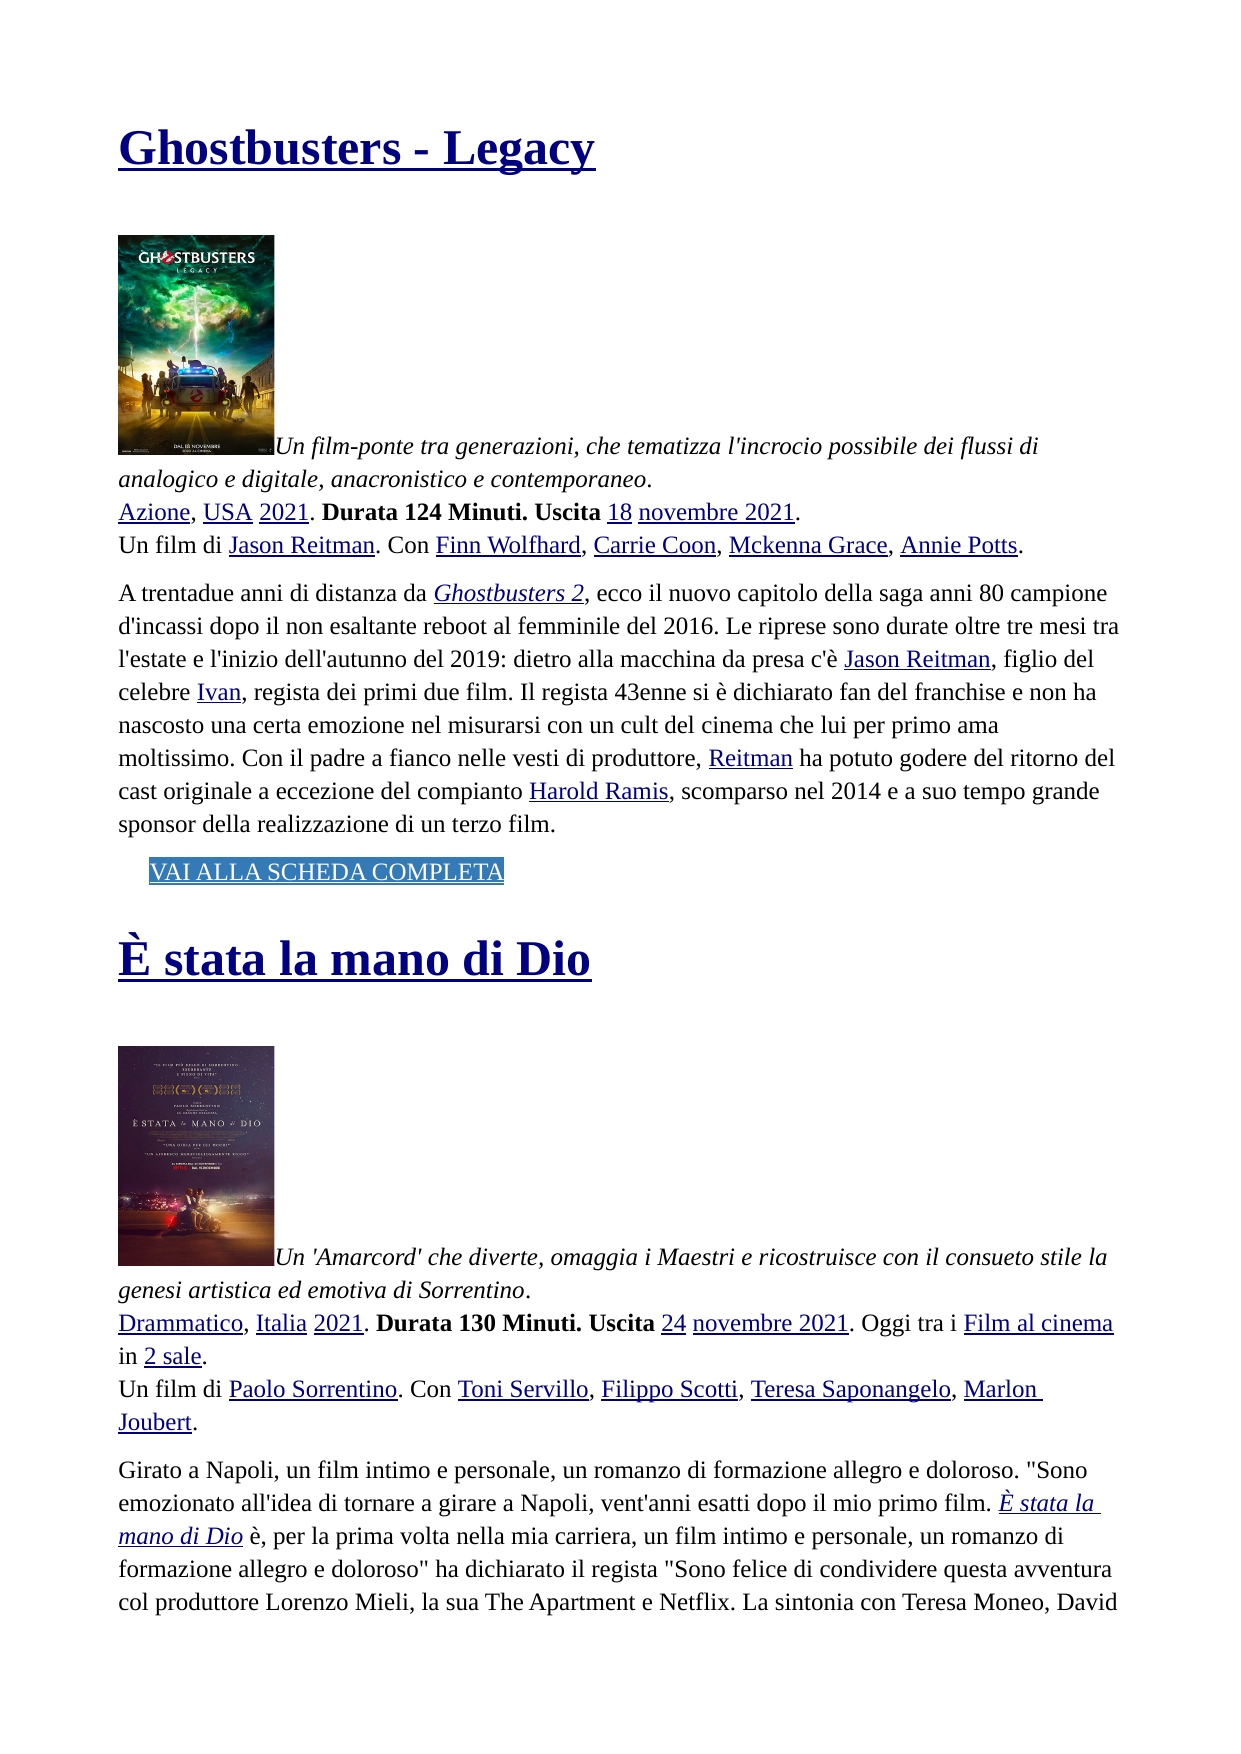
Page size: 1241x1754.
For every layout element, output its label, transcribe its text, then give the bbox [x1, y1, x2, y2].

text Girato a Napoli, un film intimo e personale, un romanzo di formazione allegro e doloroso. "Sono emozionato all'idea di tornare a girare a Napoli, vent'anni esatti dopo il mio primo film. È stata la mano di Dio è, per la prima volta nella mia carriera, un film intimo e personale, un romanzo di formazione allegro e doloroso" ha dichiarato il regista "Sono felice di condividere questa avventura col produttore Lorenzo Mieli, la sua The Apartment e Netflix. La sintonia con Teresa Moneo, David [118, 1455, 1122, 1616]
text Un film-ponte tra generazioni, che tematizza l'incrocio possibile dei flussi di analogico e digitale, anacronistico e contemporaneo. Azione, USA 2021. Durata 124 Minuti. Uscita 18 novembre 2021. Un film di Jason Reitman. Con Finn Wolfhard, Carrie Coon, Mckenna Grace, Annie Potts. [118, 236, 1122, 559]
text A trentadue anni di distanza da Ghostbusters 2, ecco il nuovo capitolo della saga anni 80 campione d'incassi dopo il non esaltante reboot al femminile del 2016. Le riprese sono durate oltre tre mesi tra l'estate e l'inizio dell'autunno del 2019: dietro alla macchina da presa c'è Jason Reitman, figlio del celebre Ivan, regista dei primi due film. Il regista 43enne si è dichiarato fan del franchise e non ha nascosto una certa emozione nel misurarsi con un cult del cinema che lui per primo ama moltissimo. Con il padre a fianco nelle vesti di produttore, Reitman ha potuto godere del ritorno del cast originale a eccezione del compianto Harold Ramis, scomparso nel 2014 e a suo tempo grande sponsor della realizzazione di un terzo film. [118, 578, 1122, 838]
subtitle È stata la mano di Dio [118, 929, 1122, 987]
picture [118, 235, 275, 455]
subtitle Ghostbusters - Legacy [118, 118, 1122, 176]
picture [118, 1046, 275, 1266]
text  [118, 188, 1122, 217]
text Un 'Amarcord' che diverte, omaggia i Maestri e ricostruisce con il consueto stile la genesi artistica ed emotiva di Sorrentino. Drammatico, Italia 2021. Durata 130 Minuti. Uscita 24 novembre 2021. Oggi tra i Film al cinema in 2 sale. Un film di Paolo Sorrentino. Con Toni Servillo, Filippo Scotti, Teresa Saponangelo, Marlon Joubert. [118, 1047, 1122, 1436]
text  [118, 999, 1122, 1028]
text VAI ALLA SCHEDA COMPLETA [149, 857, 1122, 885]
